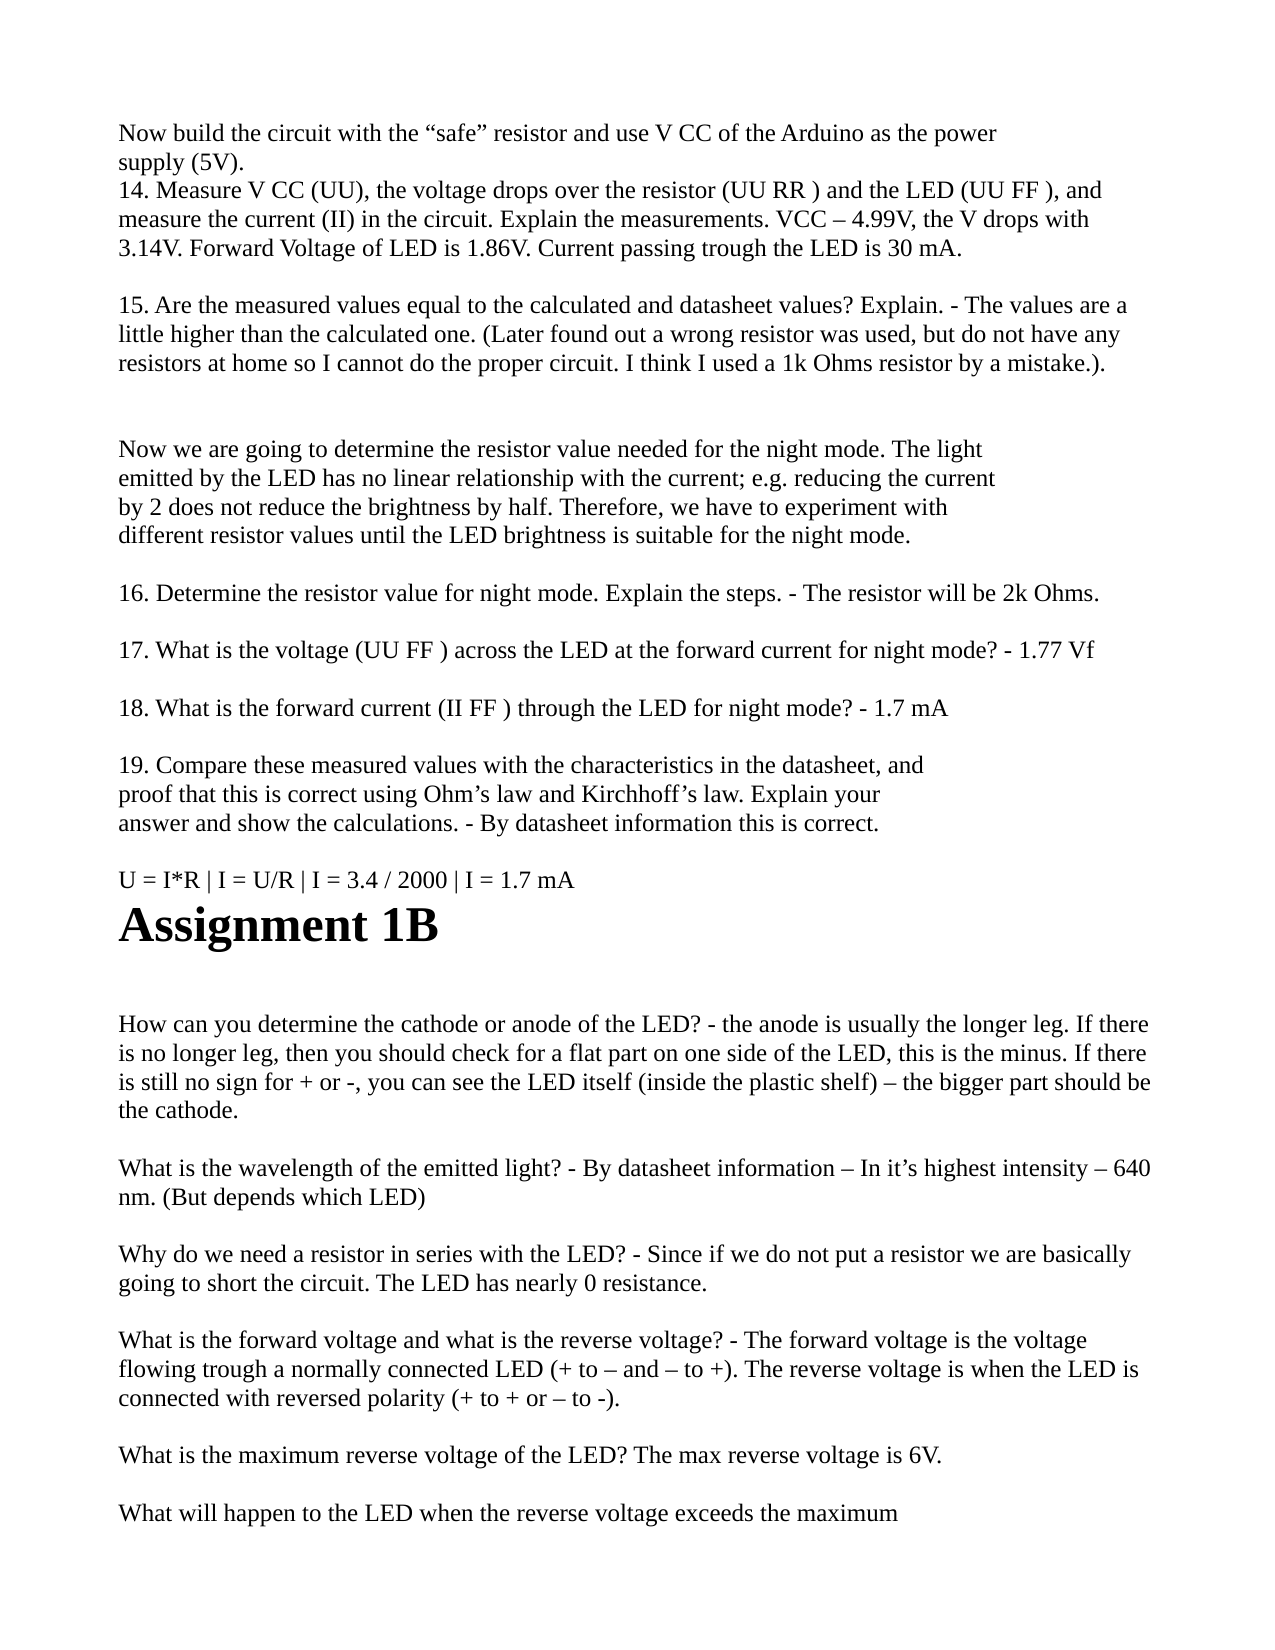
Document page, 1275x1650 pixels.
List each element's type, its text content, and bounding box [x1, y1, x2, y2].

text Now build the circuit with the “safe” resistor and use V CC of the Arduino as the power [118, 118, 1157, 147]
text 15. Are the measured values equal to the calculated and datasheet values? Explain. - The values are a little higher than the calculated one. (Later found out a wrong resistor was used, but do not have any resistors at home so I cannot do the proper circuit. I think I used a 1k Ohms resistor by a mistake.). [118, 291, 1157, 377]
text What is the forward voltage and what is the reverse voltage? - The forward voltage is the voltage flowing trough a normally connected LED (+ to – and – to +). The reverse voltage is when the LED is connected with reversed polarity (+ to + or – to -). [118, 1326, 1157, 1412]
text What is the wavelength of the emitted light? - By datasheet information – In it’s highest intensity – 640 nm. (But depends which LED) [118, 1153, 1157, 1211]
text 14. Measure V CC (UU), the voltage drops over the resistor (UU RR ) and the LED (UU FF ), and [118, 176, 1157, 204]
text Assignment 1B [118, 894, 1157, 952]
text answer and show the calculations. - By datasheet information this is correct. [118, 808, 1157, 837]
text supply (5V). [118, 147, 1157, 176]
text different resistor values until the LED brightness is suitable for the night mode. [118, 521, 1157, 549]
text U = I*R | I = U/R | I = 3.4 / 2000 | I = 1.7 mA [118, 866, 1157, 894]
text proof that this is correct using Ohm’s law and Kirchhoff’s law. Explain your [118, 779, 1157, 808]
text What is the maximum reverse voltage of the LED? The max reverse voltage is 6V. [118, 1441, 1157, 1469]
text 18. What is the forward current (II FF ) through the LED for night mode? - 1.7 mA [118, 693, 1157, 722]
text by 2 does not reduce the brightness by half. Therefore, we have to experiment with [118, 492, 1157, 521]
text emitted by the LED has no linear relationship with the current; e.g. reducing the current [118, 463, 1157, 492]
text Why do we need a resistor in series with the LED? - Since if we do not put a resistor we are basically going to short the circuit. The LED has nearly 0 resistance. [118, 1239, 1157, 1297]
text What will happen to the LED when the reverse voltage exceeds the maximum [118, 1498, 1157, 1527]
text Now we are going to determine the resistor value needed for the night mode. The light [118, 434, 1157, 463]
text measure the current (II) in the circuit. Explain the measurements. VCC – 4.99V, the V drops with 3.14V. Forward Voltage of LED is 1.86V. Current passing trough the LED is 30 mA. [118, 204, 1157, 262]
text 16. Determine the resistor value for night mode. Explain the steps. - The resistor will be 2k Ohms. [118, 578, 1157, 607]
text 17. What is the voltage (UU FF ) across the LED at the forward current for night mode? - 1.77 Vf [118, 636, 1157, 664]
text How can you determine the cathode or anode of the LED? - the anode is usually the longer leg. If there is no longer leg, then you should check for a flat part on one side of the LED, this is the minus. If there is still no sign for + or -, you can see the LED itself (inside the plastic shelf) – the bigger part should be the cathode. [118, 1009, 1157, 1124]
text 19. Compare these measured values with the characteristics in the datasheet, and [118, 751, 1157, 779]
